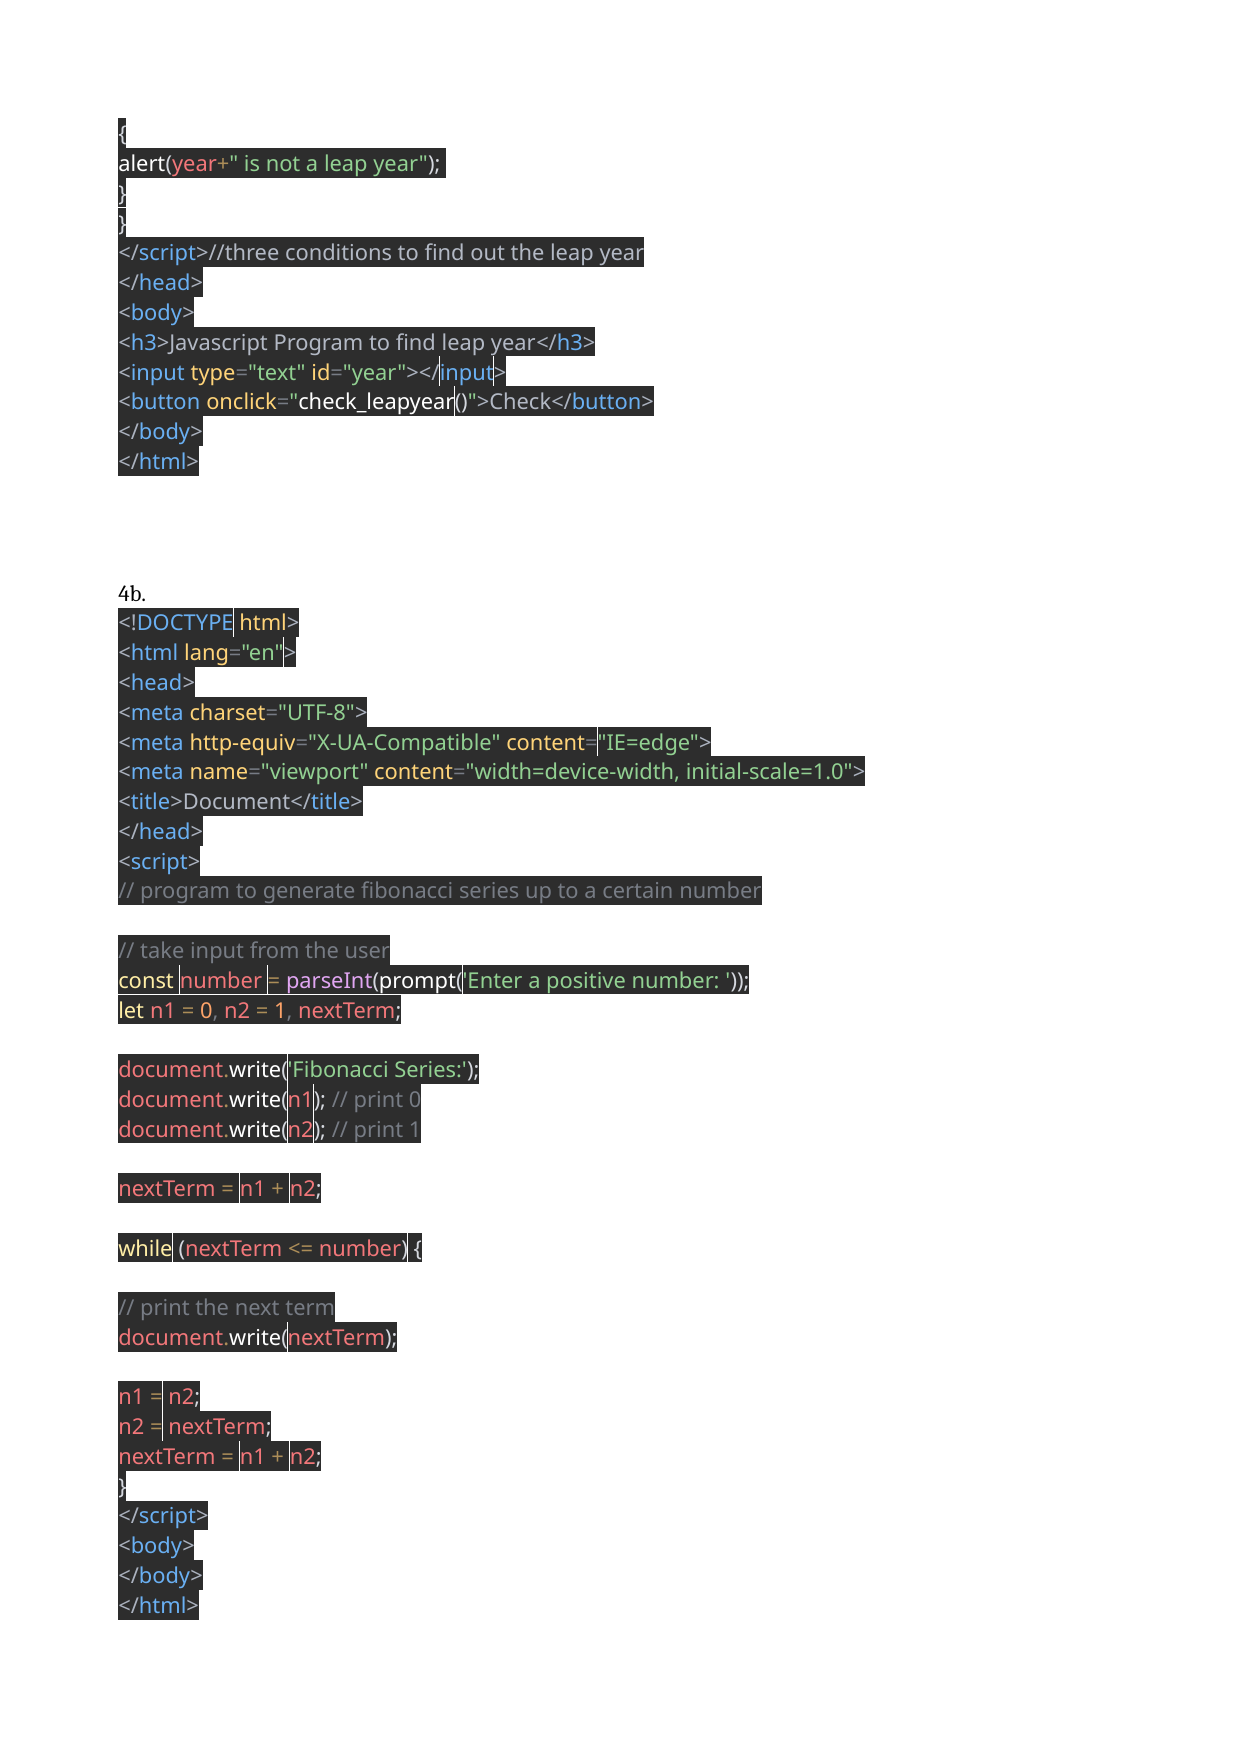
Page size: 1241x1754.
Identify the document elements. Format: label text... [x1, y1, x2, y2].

text const number = parseInt(prompt('Enter a positive number: ')); [118, 965, 1122, 994]
text <!DOCTYPE html> [118, 607, 1122, 637]
text // print the next term [118, 1292, 1122, 1322]
text } [118, 178, 1122, 207]
text alert(year+" is not a leap year"); [118, 148, 1122, 178]
text <script> [118, 846, 1122, 876]
text document.write(n1); // print 0 [118, 1084, 1122, 1114]
text // take input from the user [118, 935, 1122, 965]
text </head> [118, 816, 1122, 846]
text <meta http-equiv="X-UA-Compatible" content="IE=edge"> [118, 727, 1122, 756]
text <body> [118, 297, 1122, 327]
text 4b. [118, 581, 1122, 607]
text <body> [118, 1530, 1122, 1560]
text </script> [118, 1501, 1122, 1530]
text <input type="text" id="year"></input> [118, 356, 1122, 386]
text </html> [118, 1590, 1122, 1620]
text <meta name="viewport" content="width=device-width, initial-scale=1.0"> [118, 756, 1122, 786]
text nextTerm = n1 + n2; [118, 1173, 1122, 1203]
text let n1 = 0, n2 = 1, nextTerm; [118, 994, 1122, 1024]
text document.write(n2); // print 1 [118, 1114, 1122, 1143]
text <h3>Javascript Program to find leap year</h3> [118, 327, 1122, 356]
text n1 = n2; [118, 1381, 1122, 1411]
text document.write('Fibonacci Series:'); [118, 1054, 1122, 1084]
text nextTerm = n1 + n2; [118, 1441, 1122, 1471]
text </html> [118, 446, 1122, 476]
text { [118, 118, 1122, 148]
text } [118, 207, 1122, 237]
text while (nextTerm <= number) { [118, 1233, 1122, 1262]
text <button onclick="check_leapyear()">Check</button> [118, 386, 1122, 416]
text n2 = nextTerm; [118, 1411, 1122, 1441]
text <title>Document</title> [118, 786, 1122, 816]
text </body> [118, 1560, 1122, 1590]
text } [118, 1471, 1122, 1501]
text <meta charset="UTF-8"> [118, 697, 1122, 727]
text document.write(nextTerm); [118, 1322, 1122, 1352]
text // program to generate fibonacci series up to a certain number [118, 876, 1122, 905]
text </body> [118, 416, 1122, 446]
text </head> [118, 267, 1122, 297]
text </script>//three conditions to find out the leap year [118, 237, 1122, 267]
text <head> [118, 667, 1122, 697]
text <html lang="en"> [118, 637, 1122, 667]
